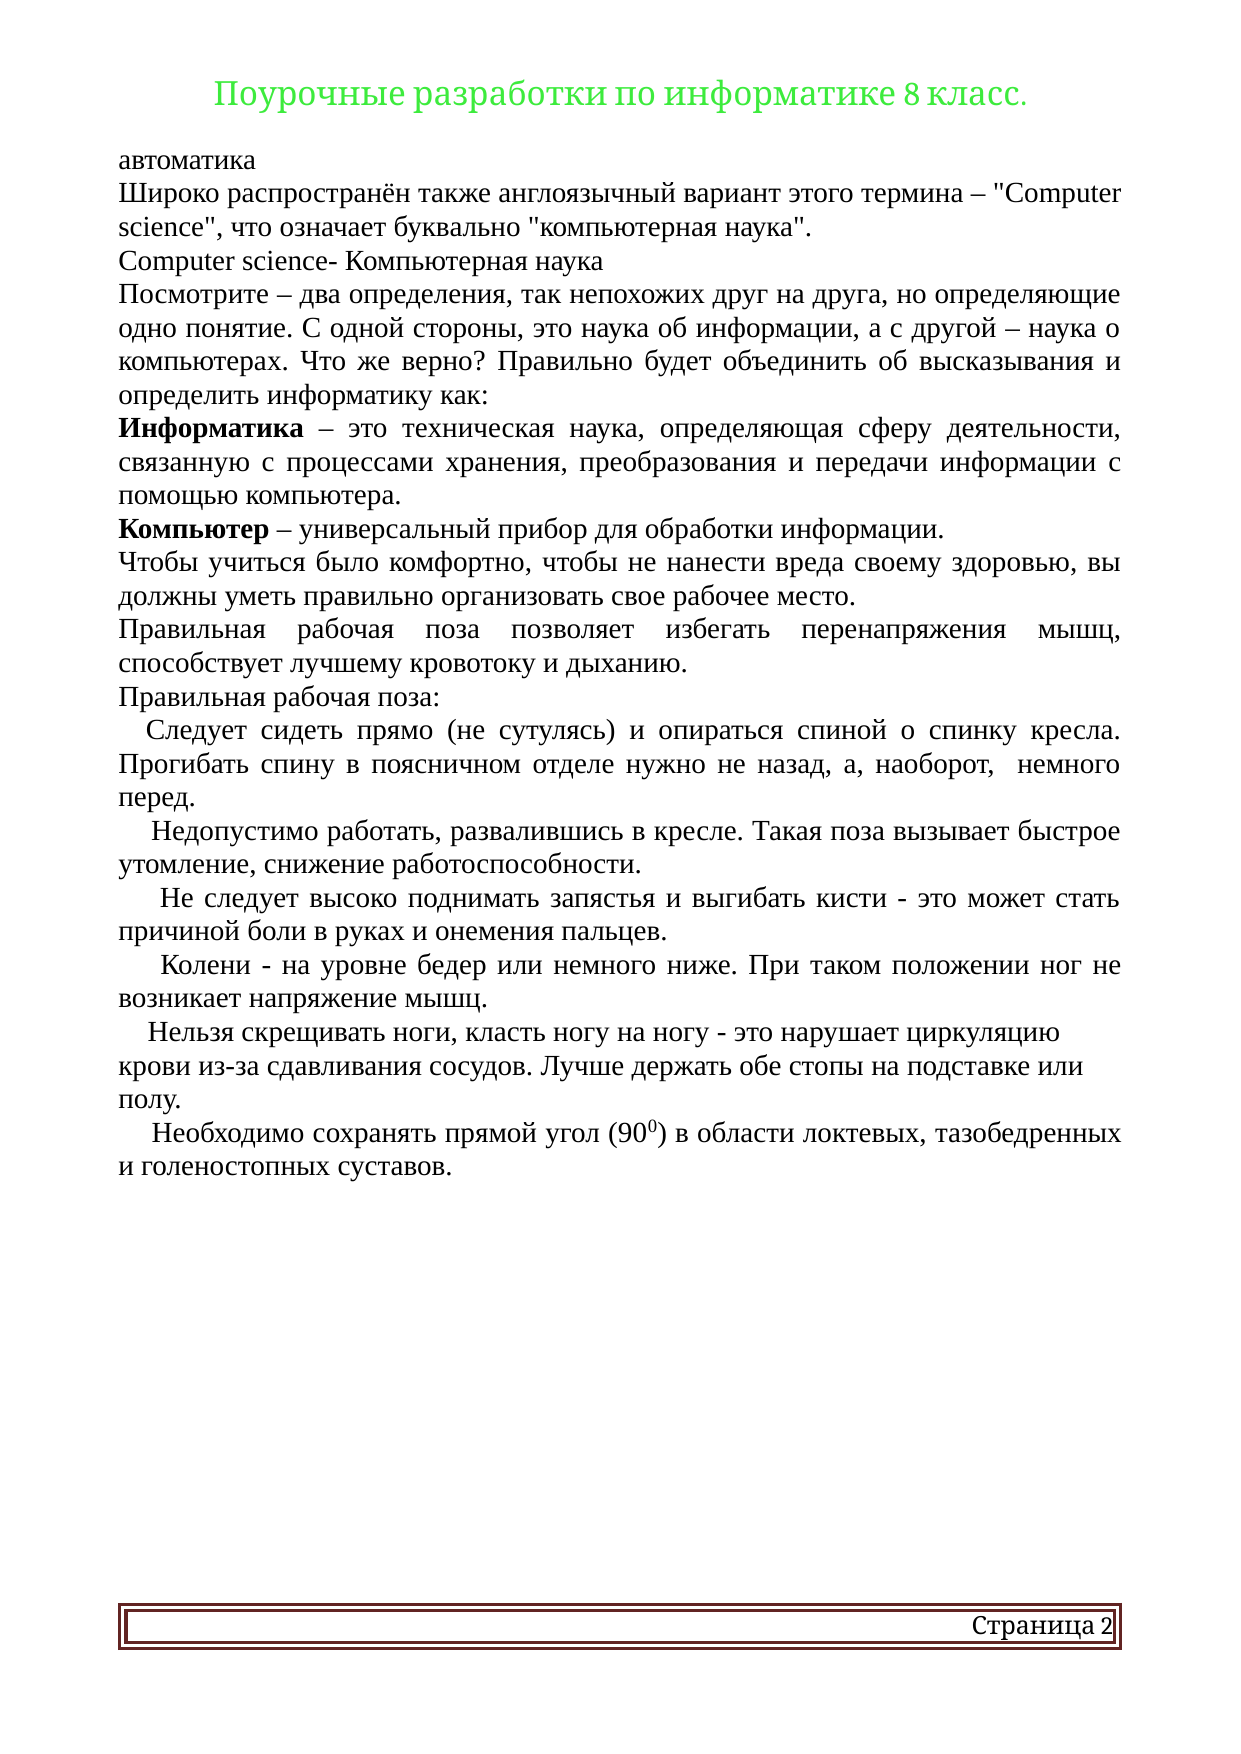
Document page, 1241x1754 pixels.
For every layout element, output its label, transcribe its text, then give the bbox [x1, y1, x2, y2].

text Нельзя скрещивать ноги, класть ногу на ногу - это нарушает циркуляцию крови из-за сдавливания сосудов. Лучше держать обе стопы на подставке или полу. [118, 1014, 1122, 1115]
text автоматика [118, 142, 1122, 176]
text Чтобы учиться было комфортно, чтобы не нанести вреда своему здоровью, вы должны уметь правильно организовать свое рабочее место. [118, 544, 1122, 612]
text Посмотрите – два определения, так непохожих друг на друга, но определяющие одно понятие. С одной стороны, это наука об информации, а с другой – наука о компьютерах. Что же верно? Правильно будет объединить об высказывания и определить информатику как: [118, 276, 1122, 410]
text Не следует высоко поднимать запястья и выгибать кисти - это может стать причиной боли в руках и онемения пальцев. [118, 880, 1122, 947]
text Колени - на уровне бедер или немного ниже. При таком положении ног не возникает напряжение мышц. [118, 947, 1122, 1014]
text Необходимо сохранять прямой угол (900) в области локтевых, тазобедренных и голеностопных суставов. [118, 1115, 1122, 1182]
text Информатика – это техническая наука, определяющая сферу деятельности, связанную с процессами хранения, преобразования и передачи информации с помощью компьютера. [118, 410, 1122, 511]
text Компьютер – универсальный прибор для обработки информации. [118, 511, 1122, 544]
text Computer science- Компьютерная наука [118, 243, 1122, 276]
text Широко распространён также англоязычный вариант этого термина – "Computer science", что означает буквально "компьютерная наука". [118, 176, 1122, 243]
text Правильная рабочая поза: [118, 679, 1122, 712]
text Следует сидеть прямо (не сутулясь) и опираться спиной о спинку кресла. Прогибать спину в поясничном отделе нужно не назад, а, наоборот, немного перед. [118, 712, 1122, 813]
text Недопустимо работать, развалившись в кресле. Такая поза вызывает быстрое утомление, снижение работоспособности. [118, 813, 1122, 880]
text Правильная рабочая поза позволяет избегать перенапряжения мышц, способствует лучшему кровотоку и дыханию. [118, 612, 1122, 679]
